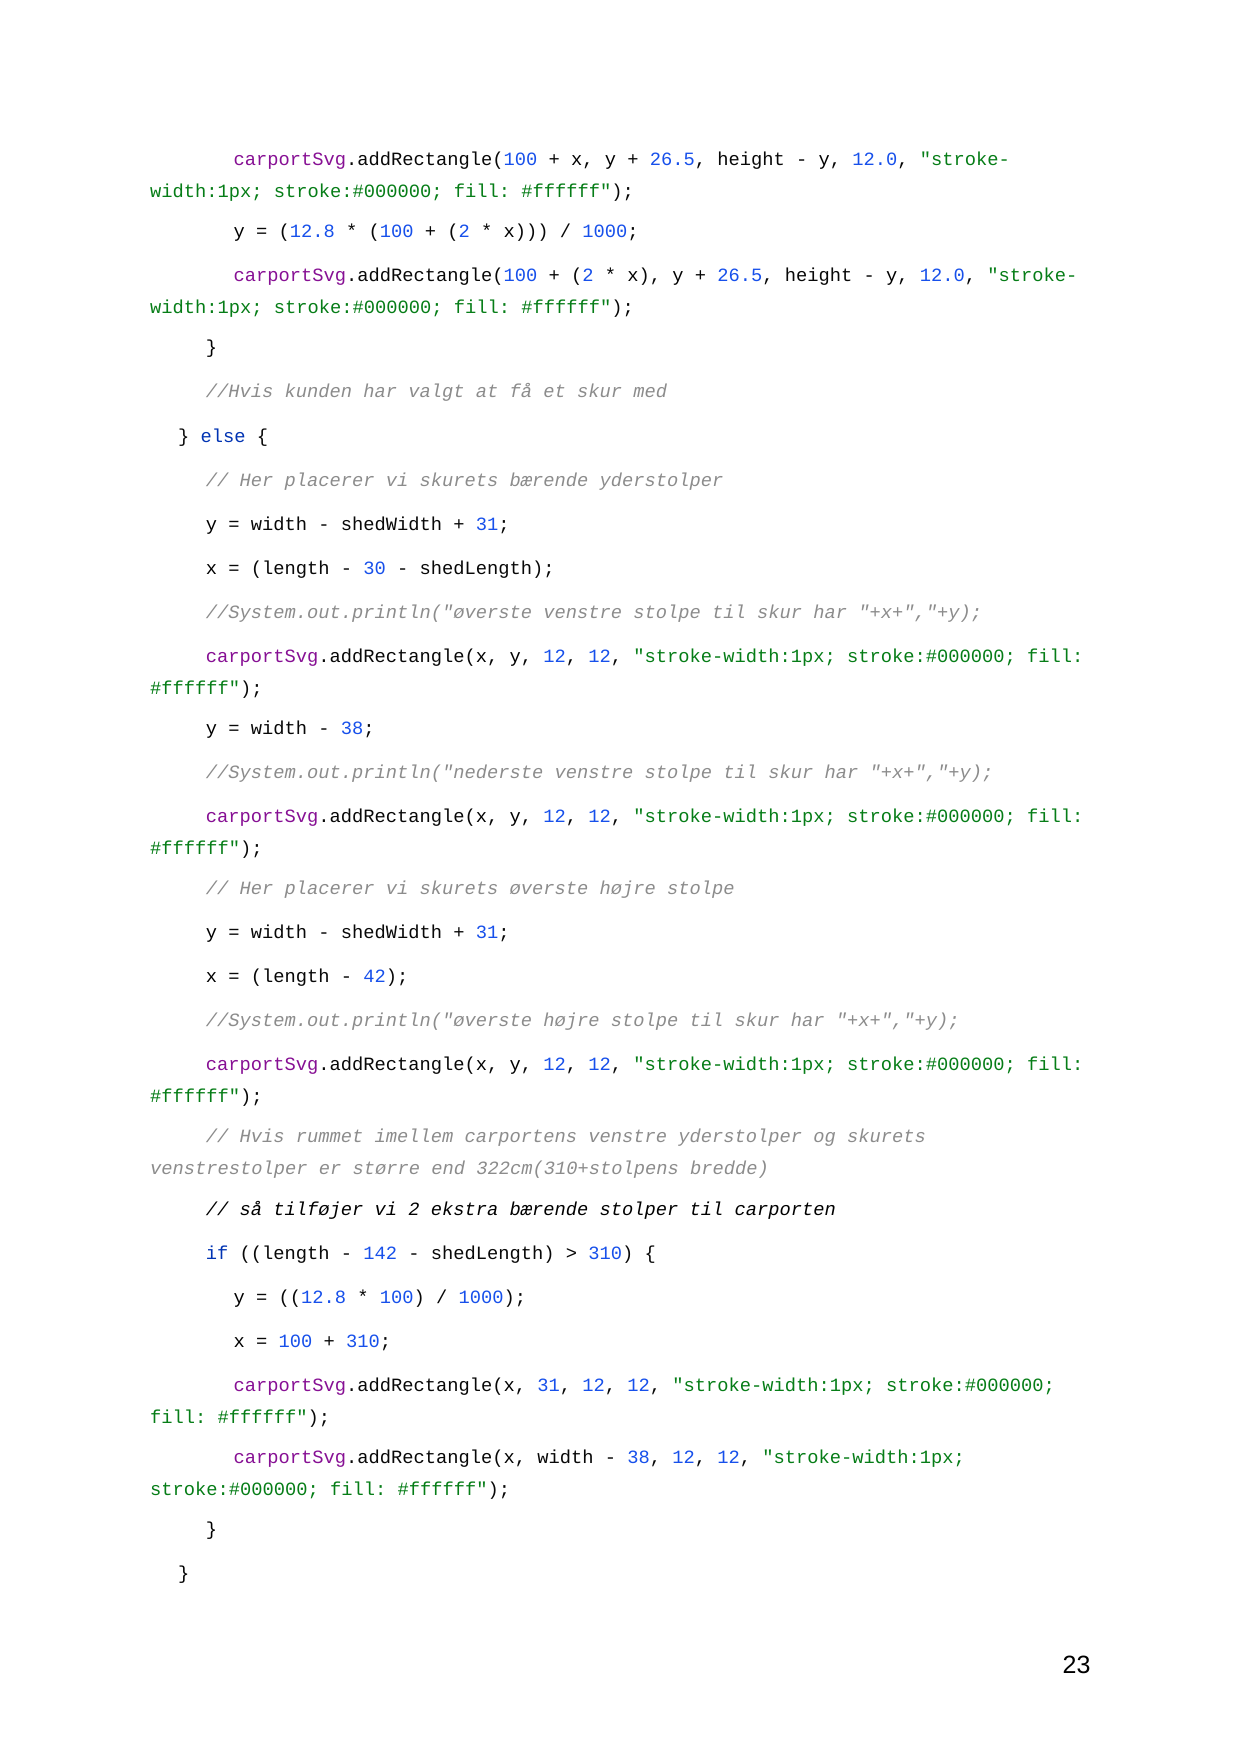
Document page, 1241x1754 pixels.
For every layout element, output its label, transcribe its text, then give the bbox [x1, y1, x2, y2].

text } [150, 338, 1090, 359]
text carportSvg.addRectangle(x, y, 12, 12, "stroke-width:1px; stroke:#000000; fill: #ffffff"); [150, 647, 1090, 700]
text carportSvg.addRectangle(x, 31, 12, 12, "stroke-width:1px; stroke:#000000; fill: #ffffff"); [150, 1376, 1090, 1429]
text } [150, 1520, 1090, 1541]
text carportSvg.addRectangle(x, y, 12, 12, "stroke-width:1px; stroke:#000000; fill: #ffffff"); [150, 1055, 1090, 1108]
text if ((length - 142 - shedLength) > 310) { [150, 1243, 1090, 1265]
text //System.out.println("øverste højre stolpe til skur har "+x+","+y); [150, 1011, 1090, 1032]
text //System.out.println("øverste venstre stolpe til skur har "+x+","+y); [150, 603, 1090, 624]
text carportSvg.addRectangle(100 + x, y + 26.5, height - y, 12.0, "stroke-width:1px; stroke:#000000; fill: #ffffff"); [150, 150, 1090, 203]
text y = ((12.8 * 100) / 1000); [150, 1287, 1090, 1309]
text y = width - shedWidth + 31; [150, 514, 1090, 536]
text // så tilføjer vi 2 ekstra bærende stolper til carporten [150, 1199, 1090, 1221]
text // Her placerer vi skurets bærende yderstolper [150, 470, 1090, 492]
text x = (length - 30 - shedLength); [150, 558, 1090, 580]
text //System.out.println("nederste venstre stolpe til skur har "+x+","+y); [150, 763, 1090, 784]
text x = (length - 42); [150, 967, 1090, 988]
text y = width - 38; [150, 719, 1090, 740]
text y = (12.8 * (100 + (2 * x))) / 1000; [150, 222, 1090, 243]
text //Hvis kunden har valgt at få et skur med [150, 382, 1090, 403]
text } else { [150, 426, 1090, 448]
text x = 100 + 310; [150, 1332, 1090, 1353]
text y = width - shedWidth + 31; [150, 923, 1090, 944]
text carportSvg.addRectangle(x, y, 12, 12, "stroke-width:1px; stroke:#000000; fill: #ffffff"); [150, 807, 1090, 860]
text carportSvg.addRectangle(x, width - 38, 12, 12, "stroke-width:1px; stroke:#000000; fill: #ffffff"); [150, 1448, 1090, 1501]
text // Hvis rummet imellem carportens venstre yderstolper og skurets venstrestolper er større end 322cm(310+stolpens bredde) [150, 1127, 1090, 1180]
text // Her placerer vi skurets øverste højre stolpe [150, 879, 1090, 900]
text carportSvg.addRectangle(100 + (2 * x), y + 26.5, height - y, 12.0, "stroke-width:1px; stroke:#000000; fill: #ffffff"); [150, 266, 1090, 319]
text } [150, 1564, 1090, 1585]
